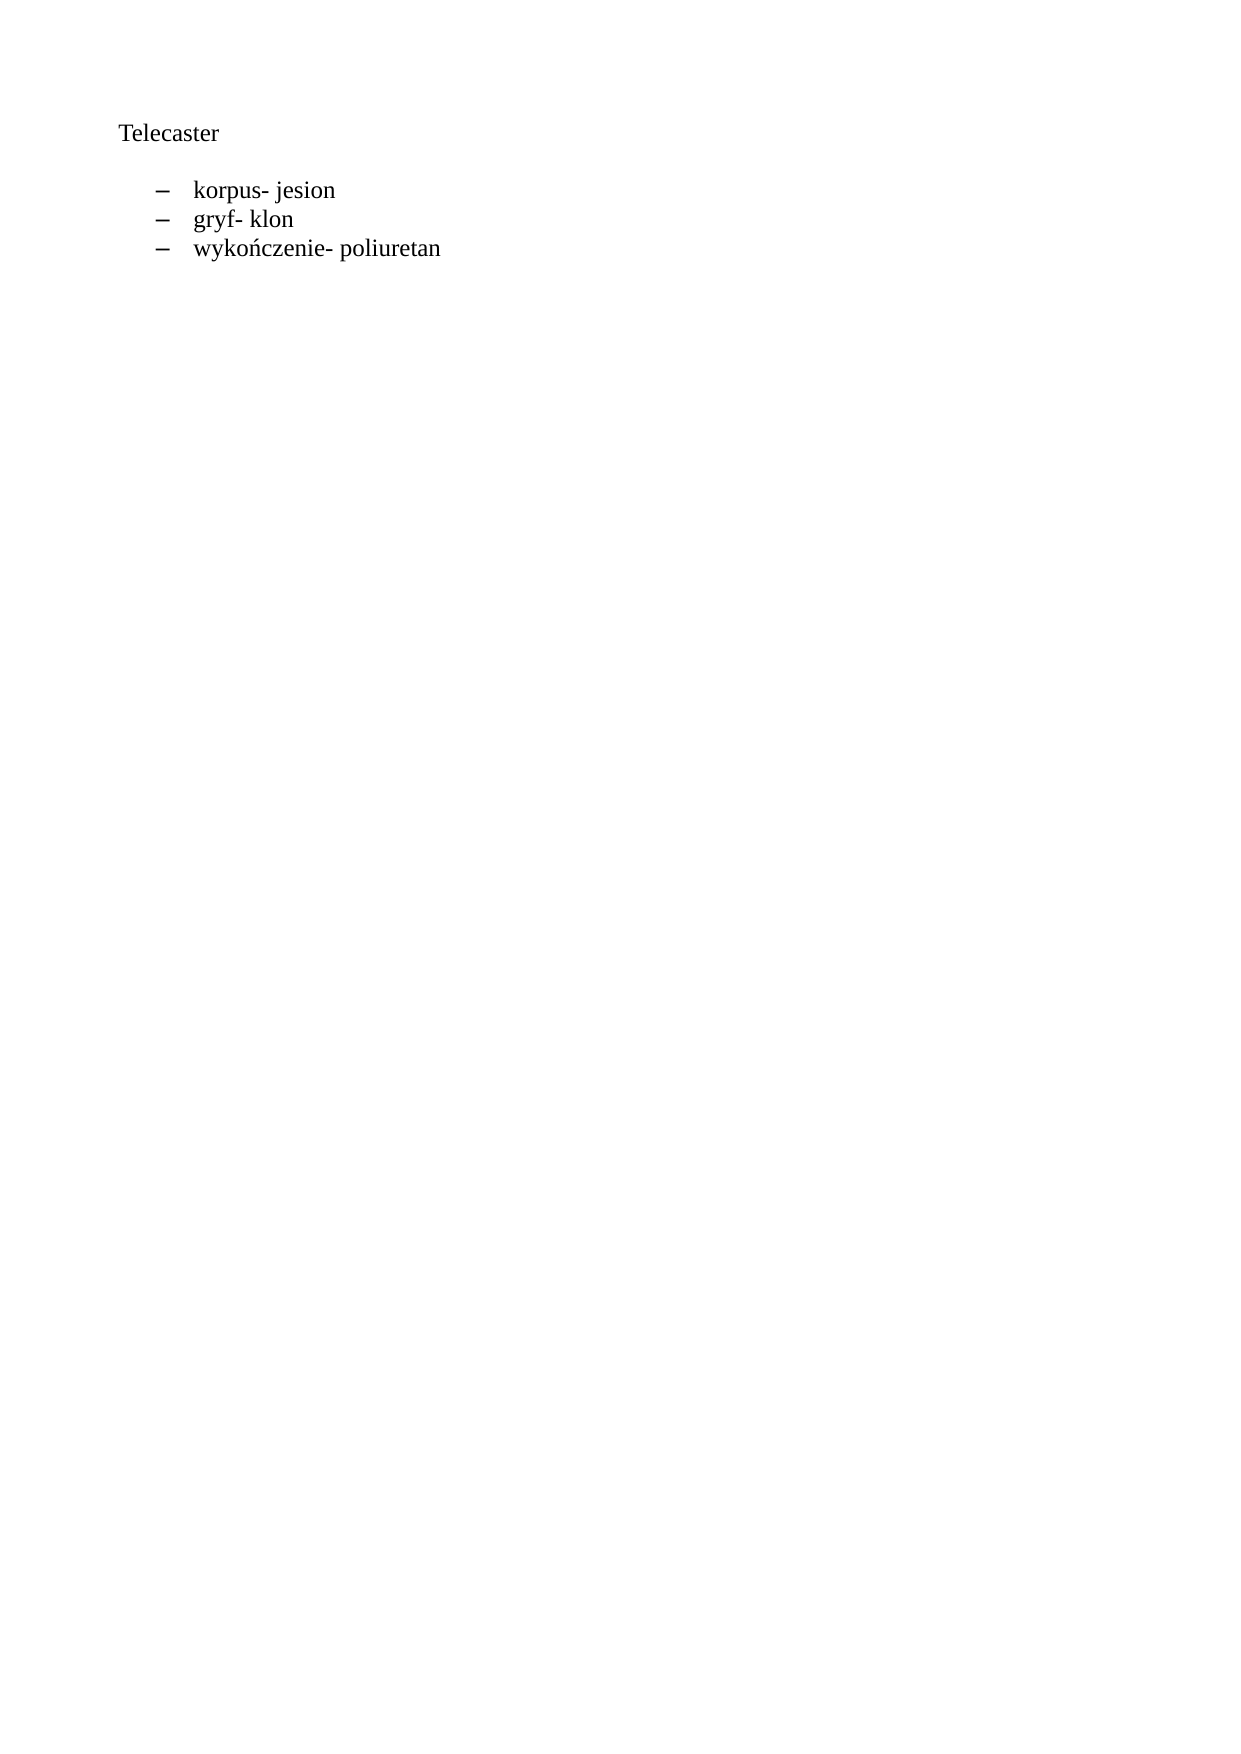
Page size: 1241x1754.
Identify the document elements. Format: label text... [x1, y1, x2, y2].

list wykończenie- poliuretan [156, 233, 1122, 262]
text Telecaster [118, 118, 1122, 147]
list korpus- jesion [156, 176, 1122, 204]
list gryf- klon [156, 204, 1122, 233]
